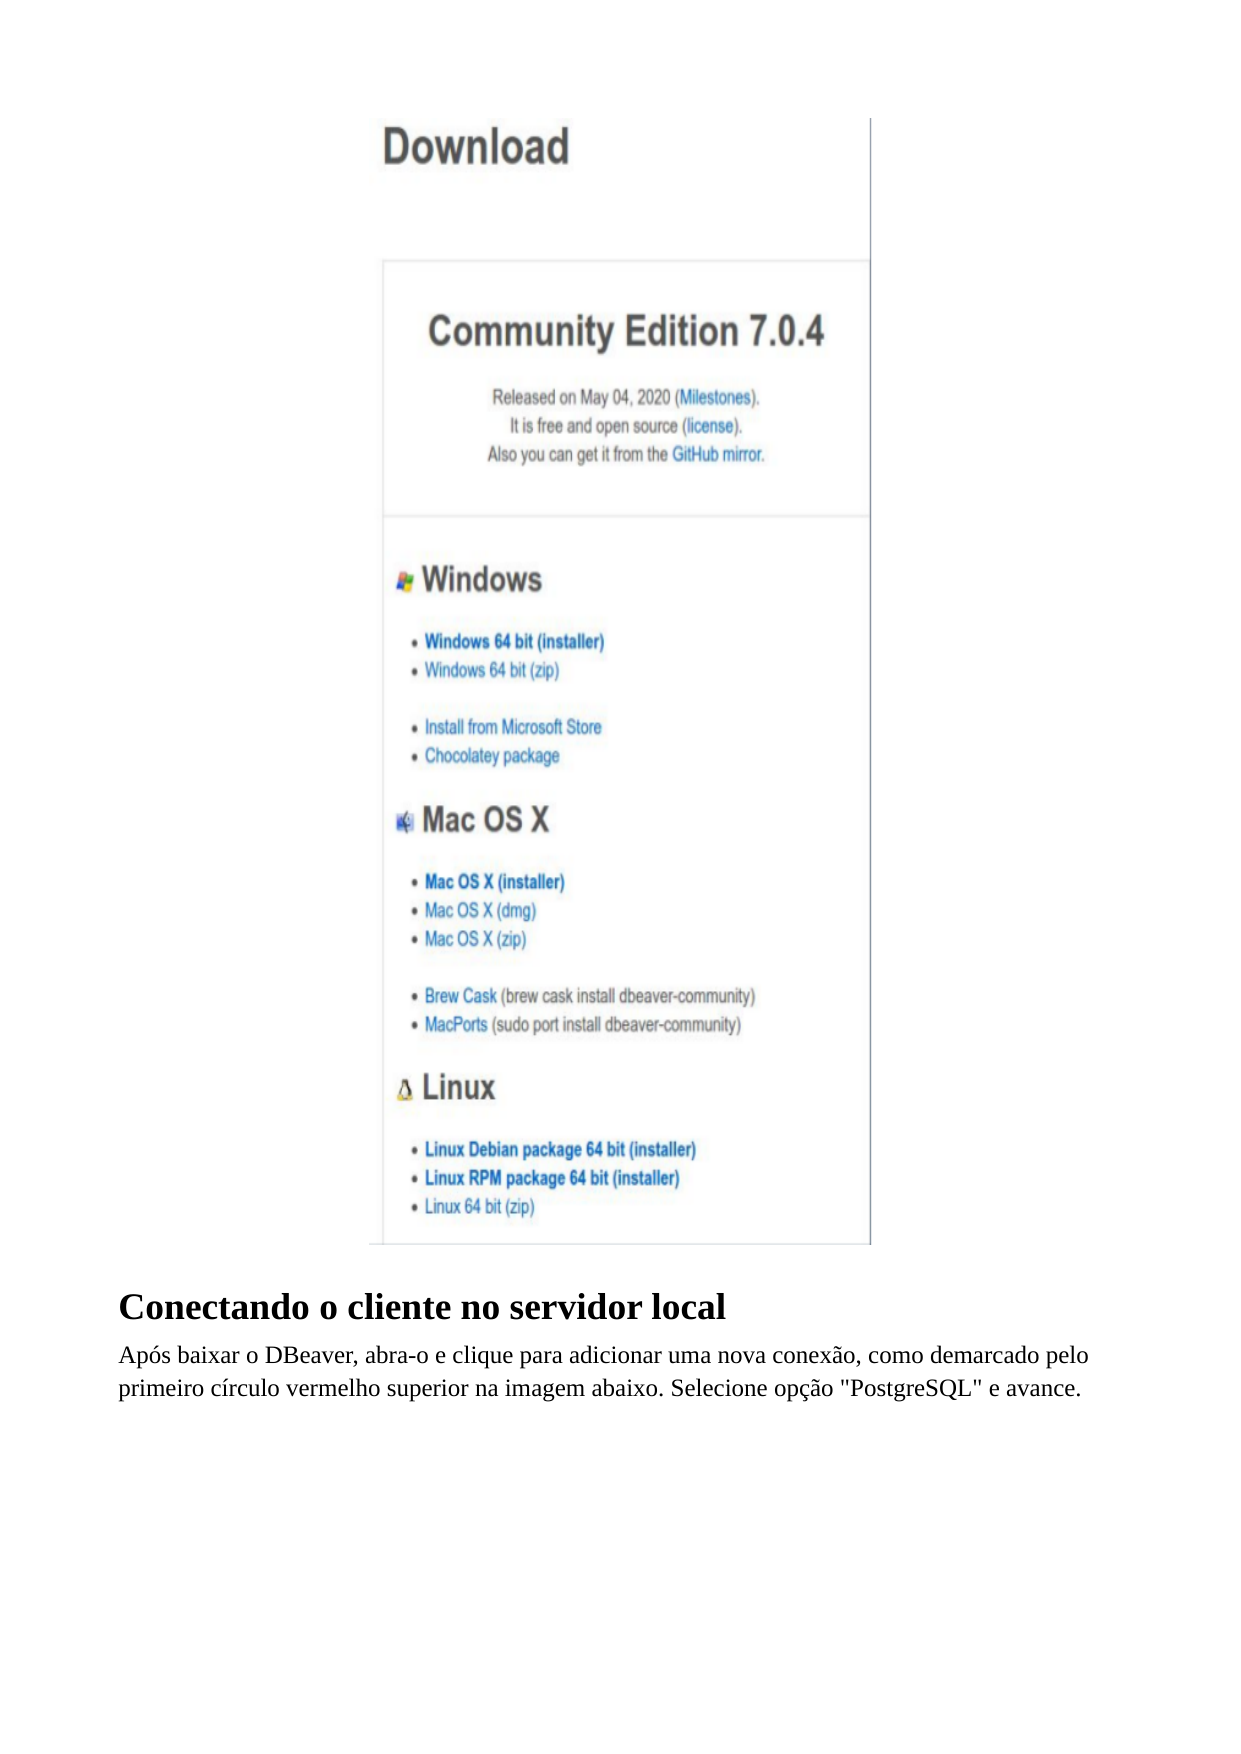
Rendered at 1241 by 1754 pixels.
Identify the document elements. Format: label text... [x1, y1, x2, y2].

text Após baixar o DBeaver, abra-o e clique para adicionar uma nova conexão, como demarcado pelo primeiro círculo vermelho superior na imagem abaixo. Selecione opção "PostgreSQL" e avance. [118, 1340, 1122, 1402]
picture [369, 118, 872, 1245]
subtitle Conectando o cliente no servidor local [118, 1284, 1122, 1327]
